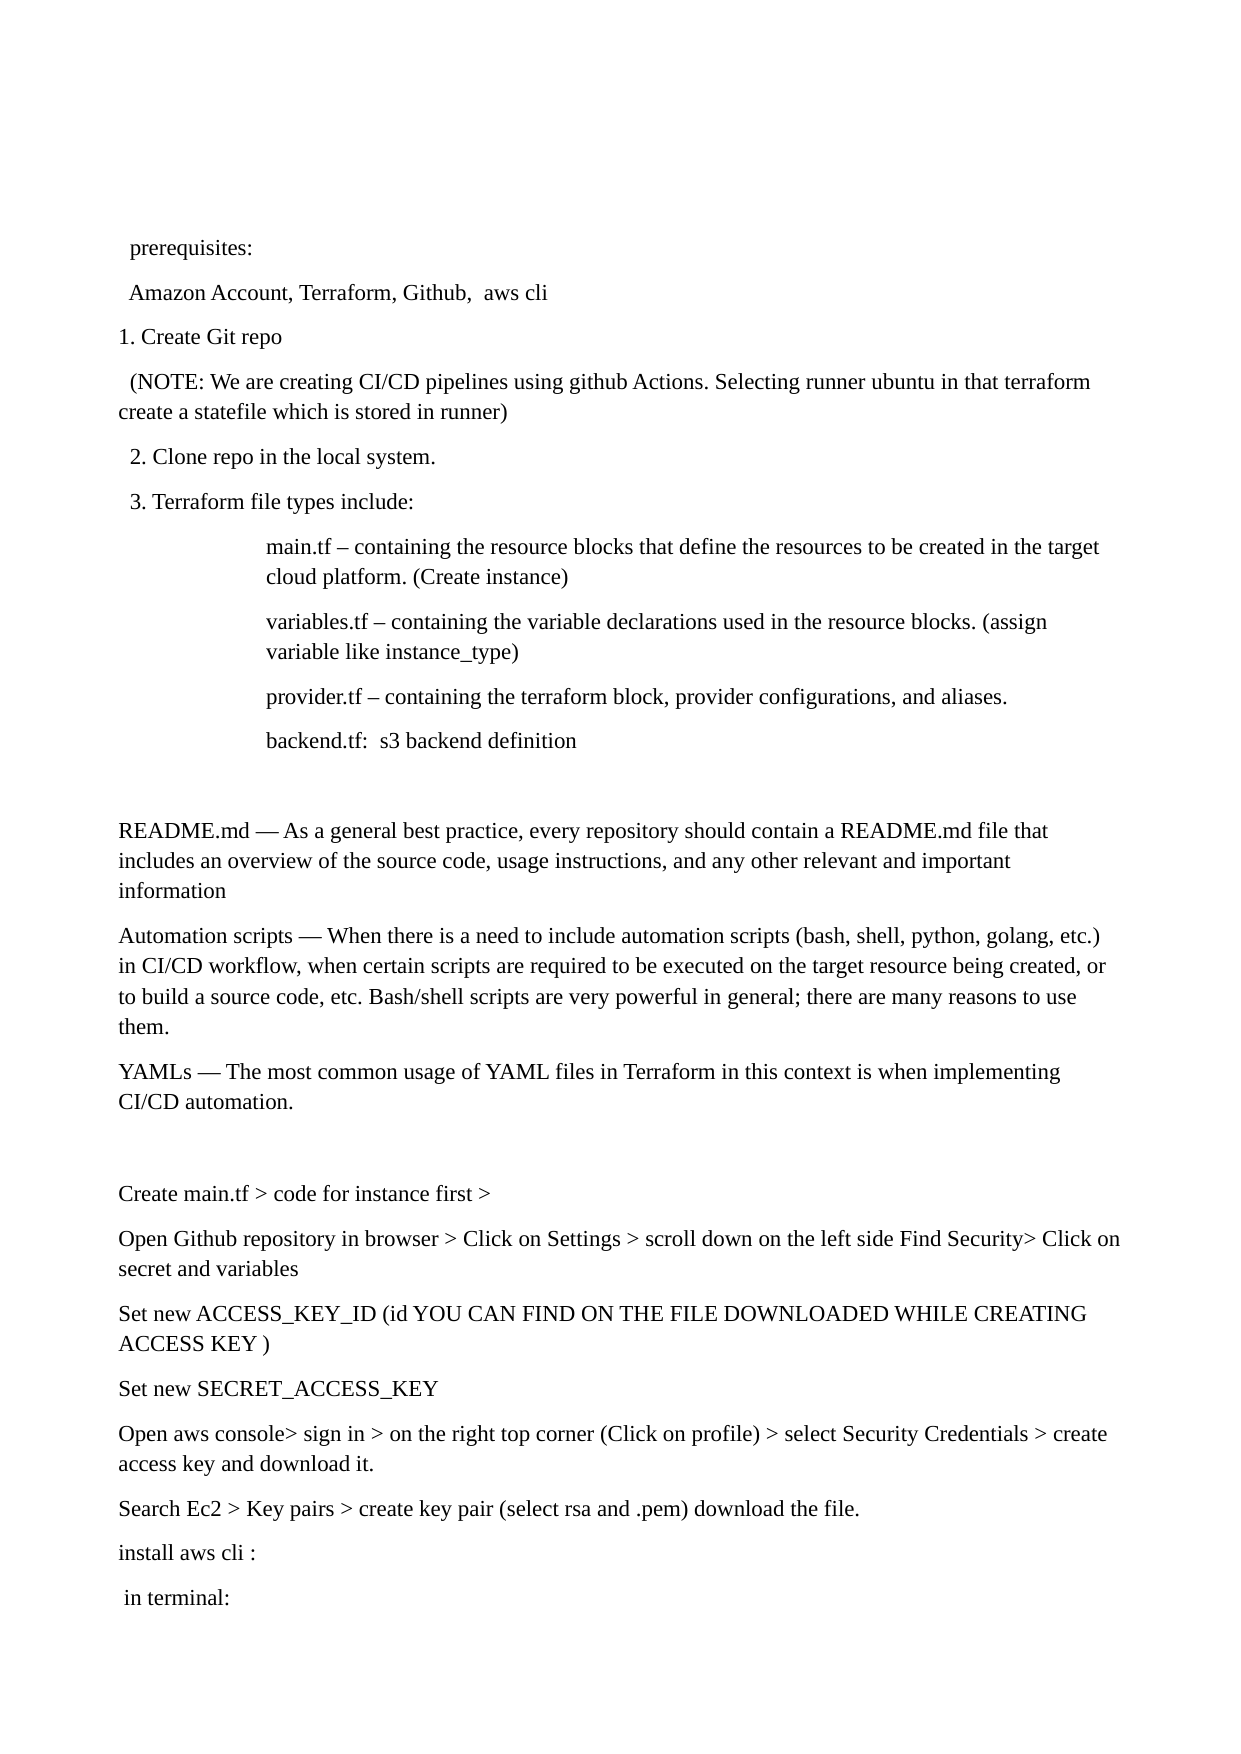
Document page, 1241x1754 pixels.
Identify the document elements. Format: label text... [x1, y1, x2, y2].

text main.tf – containing the resource blocks that define the resources to be created in the target cloud platform. (Create instance) [118, 533, 1122, 589]
text YAMLs — The most common usage of YAML files in Terraform in this context is when implementing CI/CD automation. [118, 1058, 1122, 1114]
text in terminal: [118, 1584, 1122, 1611]
text provider.tf – containing the terraform block, provider configurations, and aliases. [118, 683, 1122, 709]
text 1. Create Git repo [118, 323, 1122, 350]
text Automation scripts — When there is a need to include automation scripts (bash, shell, python, golang, etc.) in CI/CD workflow, when certain scripts are required to be executed on the target resource being created, or to build a source code, etc. Bash/shell scripts are very powerful in general; there are many reasons to use them. [118, 922, 1122, 1039]
text README.md — As a general best practice, every repository should contain a README.md file that includes an overview of the source code, usage instructions, and any other relevant and important information [118, 817, 1122, 904]
text prerequisites: [118, 234, 1122, 260]
text Open Github repository in browser > Click on Settings > scroll down on the left side Find Security> Click on secret and variables [118, 1225, 1122, 1281]
text 2. Clone repo in the local system. [118, 443, 1122, 469]
text Set new ACCESS_KEY_ID (id YOU CAN FIND ON THE FILE DOWNLOADED WHILE CREATING ACCESS KEY ) [118, 1300, 1122, 1356]
text Create main.tf > code for instance first > [118, 1180, 1122, 1206]
text Open aws console> sign in > on the right top corner (Click on profile) > select Security Credentials > create access key and download it. [118, 1419, 1122, 1476]
text Amazon Account, Terraform, Github, aws cli [118, 279, 1122, 305]
text Set new SECRET_ACCESS_KEY [118, 1375, 1122, 1401]
text (NOTE: We are creating CI/CD pipelines using github Actions. Selecting runner ubuntu in that terraform create a statefile which is stored in runner) [118, 368, 1122, 425]
text 3. Terraform file types include: [118, 488, 1122, 514]
text variables.tf – containing the variable declarations used in the resource blocks. (assign variable like instance_type) [118, 608, 1122, 664]
text backend.tf: s3 backend definition [118, 728, 1122, 754]
text install aws cli : [118, 1539, 1122, 1566]
text Search Ec2 > Key pairs > create key pair (select rsa and .pem) download the file. [118, 1494, 1122, 1521]
